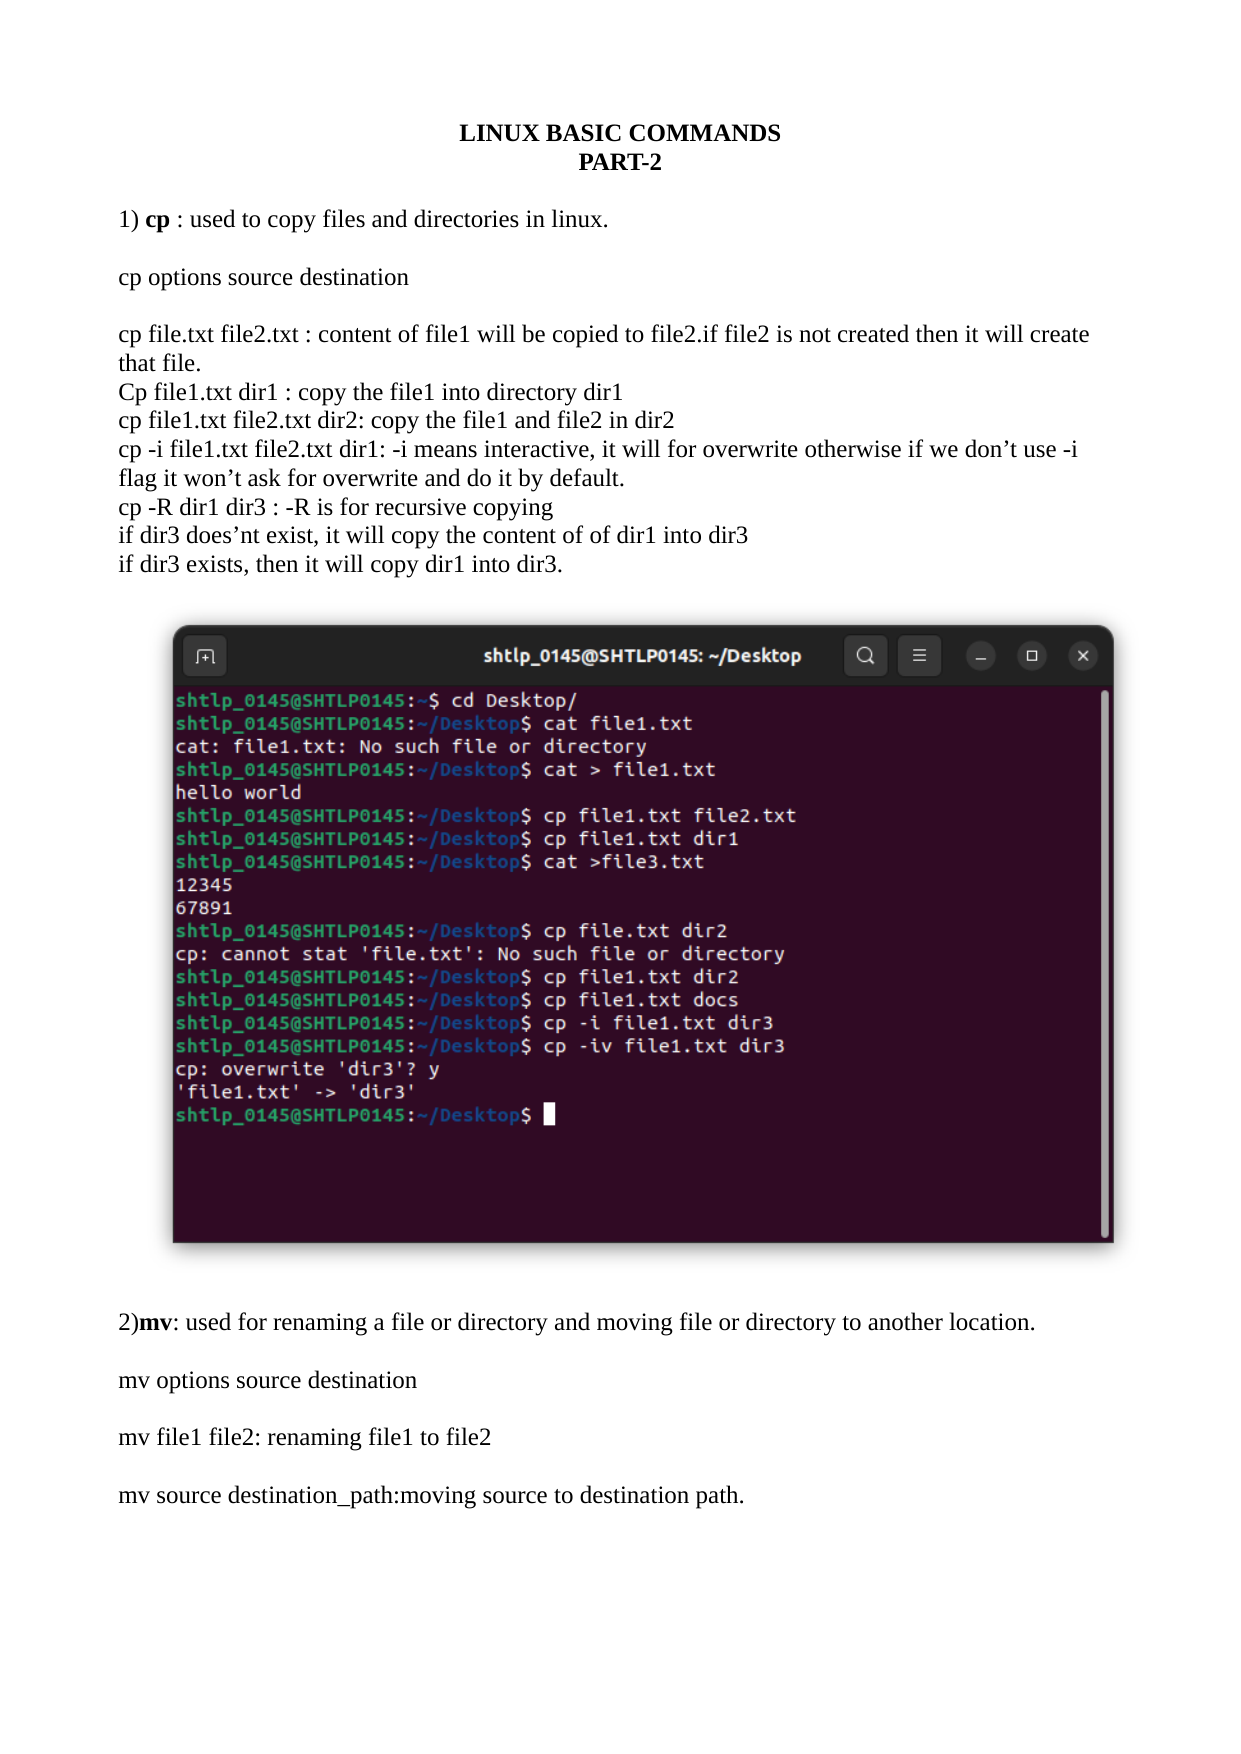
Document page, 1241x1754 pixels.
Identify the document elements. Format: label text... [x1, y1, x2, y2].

text PART-2 [118, 147, 1122, 176]
text cp file.txt file2.txt : content of file1 will be copied to file2.if file2 is not created then it will create that file. [118, 319, 1122, 377]
text Cp file1.txt dir1 : copy the file1 into directory dir1 [118, 377, 1122, 406]
text LINUX BASIC COMMANDS [118, 118, 1122, 147]
text if dir3 exists, then it will copy dir1 into dir3. [118, 549, 1122, 578]
text mv source destination_path:moving source to destination path. [118, 1480, 1122, 1508]
text cp file1.txt file2.txt dir2: copy the file1 and file2 in dir2 [118, 406, 1122, 434]
text 2)mv: used for renaming a file or directory and moving file or directory to another location. [118, 1307, 1122, 1336]
text 1) cp : used to copy files and directories in linux. [118, 204, 1122, 233]
picture [141, 597, 1146, 1279]
text mv file1 file2: renaming file1 to file2 [118, 1422, 1122, 1451]
text cp options source destination [118, 262, 1122, 291]
text mv options source destination [118, 1365, 1122, 1393]
text if dir3 does’nt exist, it will copy the content of of dir1 into dir3 [118, 521, 1122, 549]
text cp -i file1.txt file2.txt dir1: -i means interactive, it will for overwrite otherwise if we don’t use -i flag it won’t ask for overwrite and do it by default. [118, 434, 1122, 492]
text cp -R dir1 dir3 : -R is for recursive copying [118, 492, 1122, 521]
